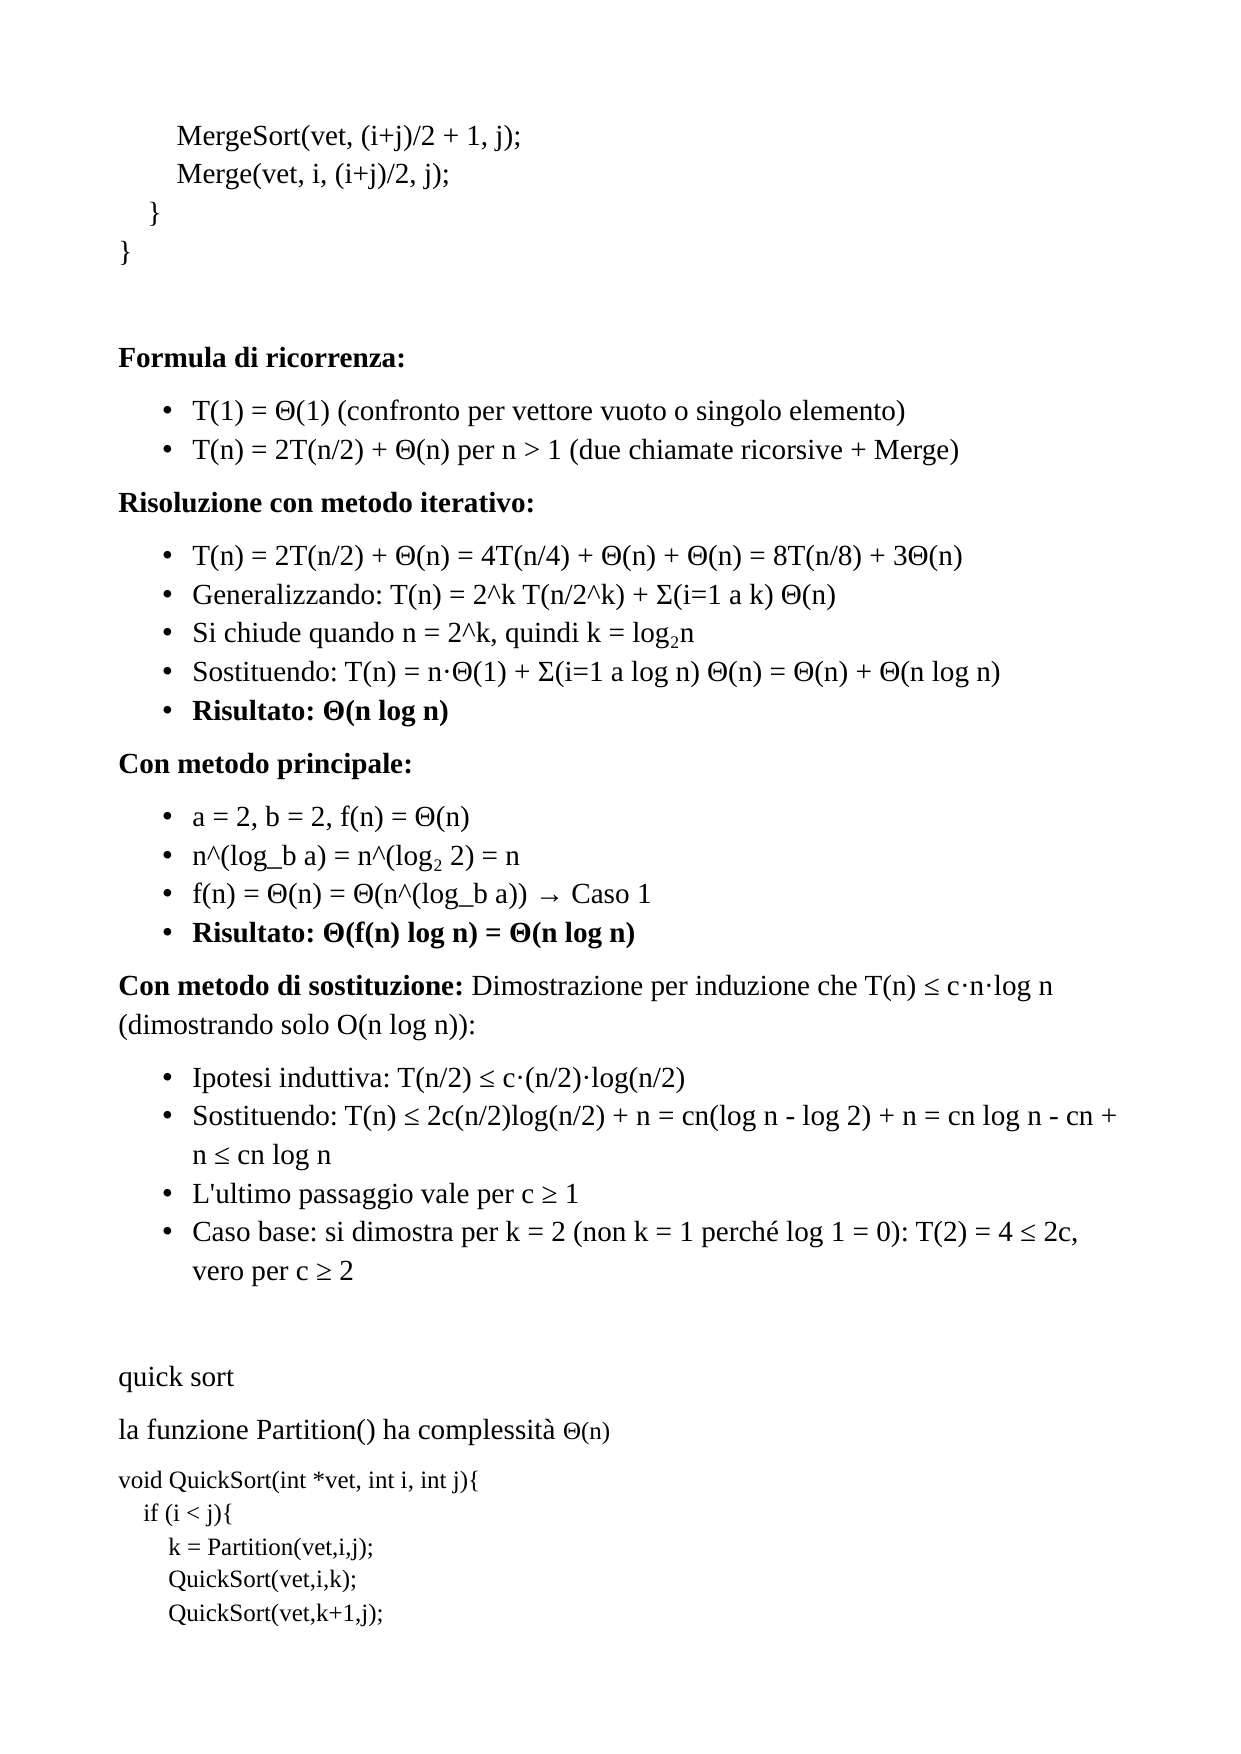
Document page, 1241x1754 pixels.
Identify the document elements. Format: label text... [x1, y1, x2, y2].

text la funzione Partition() ha complessità Θ(n) [118, 1412, 1122, 1446]
list Risultato: Θ(f(n) log n) = Θ(n log n) [162, 915, 1122, 949]
list n^(log_b a) = n^(log₂ 2) = n [162, 838, 1122, 871]
text Con metodo di sostituzione: Dimostrazione per induzione che T(n) ≤ c·n·log n (dimostrando solo O(n log n)): [118, 968, 1122, 1040]
list T(1) = Θ(1) (confronto per vettore vuoto o singolo elemento) [162, 393, 1122, 427]
text Con metodo principale: [118, 746, 1122, 779]
list L'ultimo passaggio vale per c ≥ 1 [162, 1176, 1122, 1209]
list Generalizzando: T(n) = 2^k T(n/2^k) + Σ(i=1 a k) Θ(n) [162, 577, 1122, 610]
list T(n) = 2T(n/2) + Θ(n) = 4T(n/4) + Θ(n) + Θ(n) = 8T(n/8) + 3Θ(n) [162, 538, 1122, 572]
list Si chiude quando n = 2^k, quindi k = log₂n [162, 615, 1122, 649]
text void QuickSort(int *vet, int i, int j){ if (i < j){ k = Partition(vet,i,j); QuickSort(vet,i,k); QuickSort(vet,k+1,j); [118, 1466, 1122, 1626]
list a = 2, b = 2, f(n) = Θ(n) [162, 799, 1122, 833]
text Formula di ricorrenza: [118, 340, 1122, 373]
list T(n) = 2T(n/2) + Θ(n) per n > 1 (due chiamate ricorsive + Merge) [162, 432, 1122, 465]
text MergeSort(vet, (i+j)/2 + 1, j); Merge(vet, i, (i+j)/2, j); } } [118, 118, 1122, 267]
list Caso base: si dimostra per k = 2 (non k = 1 perché log 1 = 0): T(2) = 4 ≤ 2c, vero per c ≥ 2 [162, 1214, 1122, 1287]
list Ipotesi induttiva: T(n/2) ≤ c·(n/2)·log(n/2) [162, 1060, 1122, 1093]
text quick sort [118, 1359, 1122, 1393]
list Risultato: Θ(n log n) [162, 693, 1122, 726]
text Risoluzione con metodo iterativo: [118, 485, 1122, 518]
list Sostituendo: T(n) ≤ 2c(n/2)log(n/2) + n = cn(log n - log 2) + n = cn log n - cn + n ≤ cn log n [162, 1098, 1122, 1171]
list f(n) = Θ(n) = Θ(n^(log_b a)) → Caso 1 [162, 876, 1122, 910]
list Sostituendo: T(n) = n·Θ(1) + Σ(i=1 a log n) Θ(n) = Θ(n) + Θ(n log n) [162, 654, 1122, 688]
